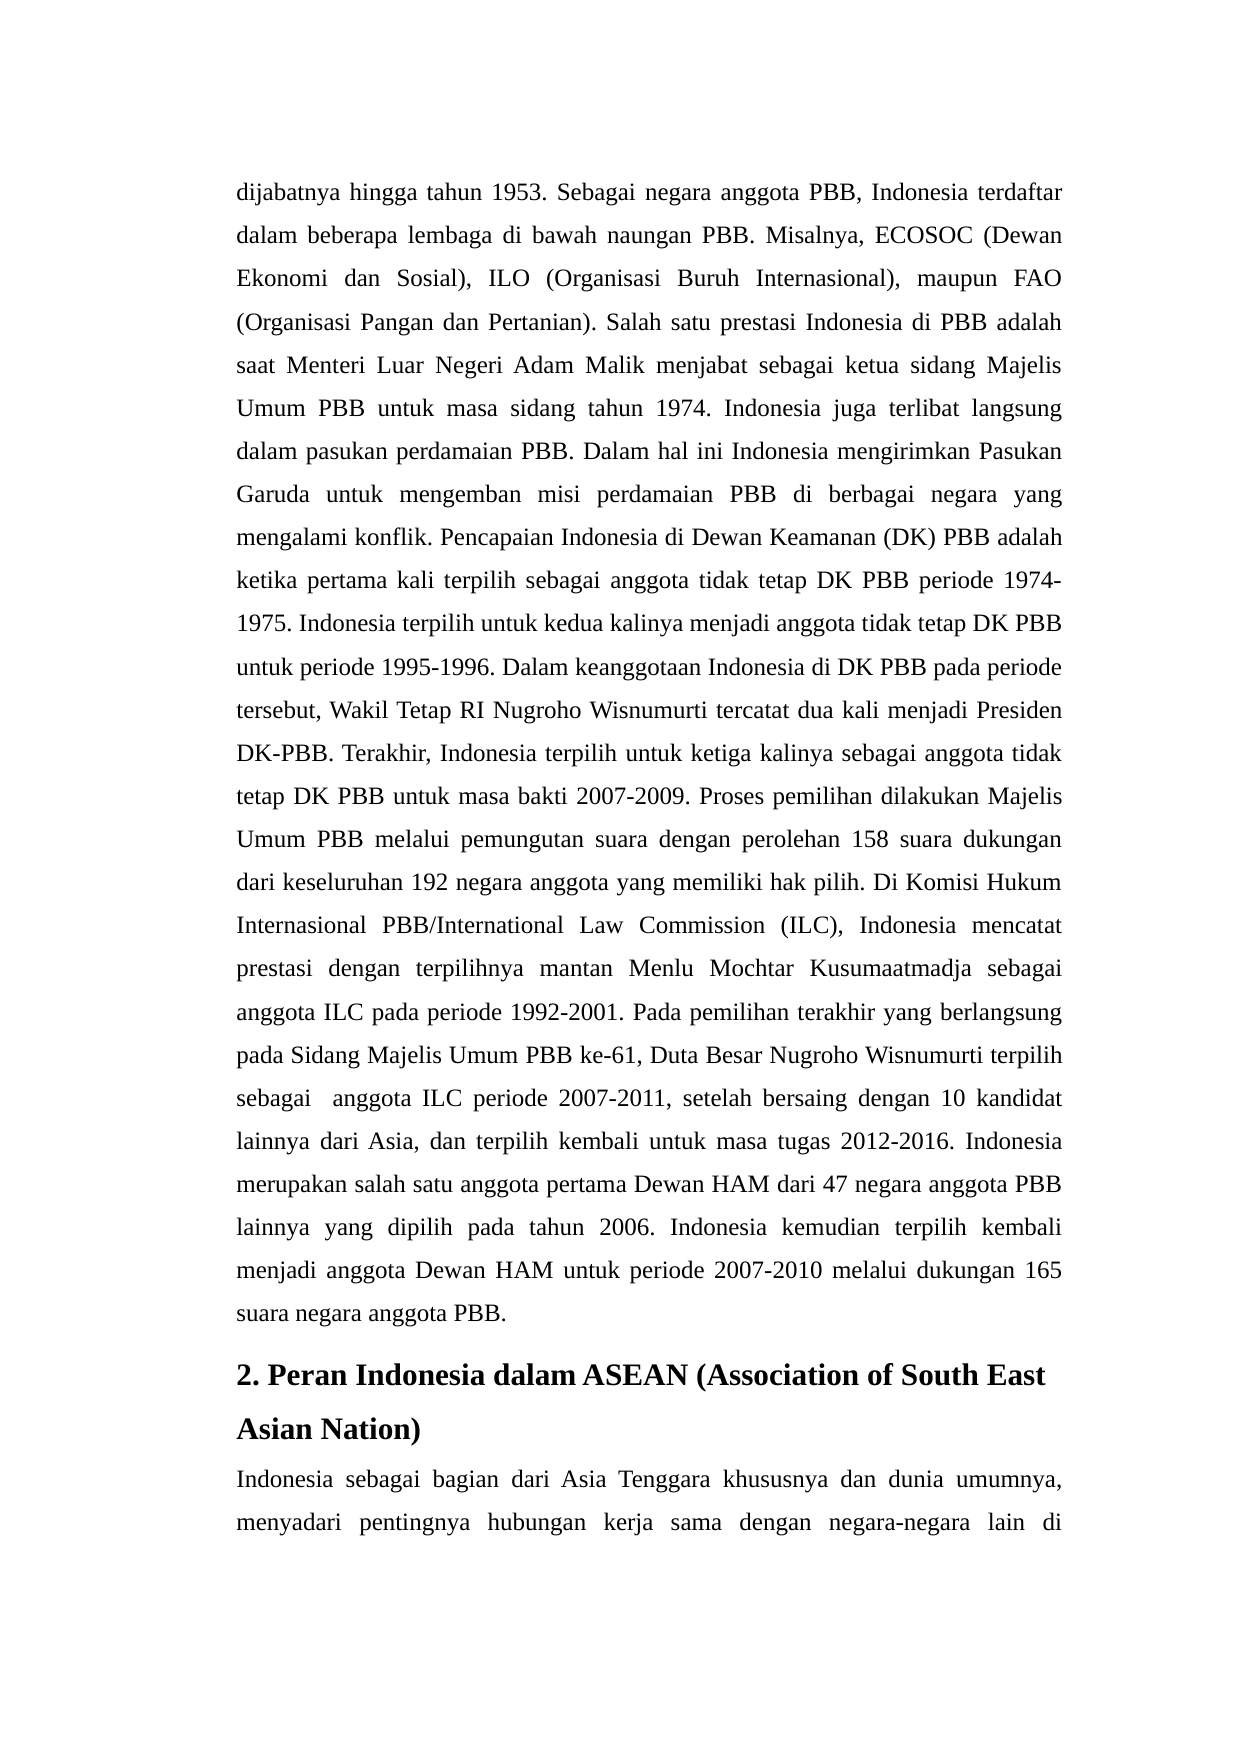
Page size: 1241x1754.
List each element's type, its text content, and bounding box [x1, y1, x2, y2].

text Indonesia sebagai bagian dari Asia Tenggara khususnya dan dunia umumnya, menyadari pentingnya hubungan kerja sama dengan negara-negara lain di [236, 1464, 1063, 1536]
text 2. Peran Indonesia dalam ASEAN (Association of South East Asian Nation) [236, 1356, 1063, 1446]
text dijabatnya hingga tahun 1953. Sebagai negara anggota PBB, Indonesia terdaftar dalam beberapa lembaga di bawah naungan PBB. Misalnya, ECOSOC (Dewan Ekonomi dan Sosial), ILO (Organisasi Buruh Internasional), maupun FAO (Organisasi Pangan dan Pertanian). Salah satu prestasi Indonesia di PBB adalah saat Menteri Luar Negeri Adam Malik menjabat sebagai ketua sidang Majelis Umum PBB untuk masa sidang tahun 1974. Indonesia juga terlibat langsung dalam pasukan perdamaian PBB. Dalam hal ini Indonesia mengirimkan Pasukan Garuda untuk mengemban misi perdamaian PBB di berbagai negara yang mengalami konflik. Pencapaian Indonesia di Dewan Keamanan (DK) PBB adalah ketika pertama kali terpilih sebagai anggota tidak tetap DK PBB periode 1974-1975. Indonesia terpilih untuk kedua kalinya menjadi anggota tidak tetap DK PBB untuk periode 1995-1996. Dalam keanggotaan Indonesia di DK PBB pada periode tersebut, Wakil Tetap RI Nugroho Wisnumurti tercatat dua kali menjadi Presiden DK-PBB. Terakhir, Indonesia terpilih untuk ketiga kalinya sebagai anggota tidak tetap DK PBB untuk masa bakti 2007-2009. Proses pemilihan dilakukan Majelis Umum PBB melalui pemungutan suara dengan perolehan 158 suara dukungan dari keseluruhan 192 negara anggota yang memiliki hak pilih. Di Komisi Hukum Internasional PBB/International Law Commission (ILC), Indonesia mencatat prestasi dengan terpilihnya mantan Menlu Mochtar Kusumaatmadja sebagai anggota ILC pada periode 1992-2001. Pada pemilihan terakhir yang berlangsung pada Sidang Majelis Umum PBB ke-61, Duta Besar Nugroho Wisnumurti terpilih sebagai anggota ILC periode 2007-2011, setelah bersaing dengan 10 kandidat lainnya dari Asia, dan terpilih kembali untuk masa tugas 2012-2016. Indonesia merupakan salah satu anggota pertama Dewan HAM dari 47 negara anggota PBB lainnya yang dipilih pada tahun 2006. Indonesia kemudian terpilih kembali menjadi anggota Dewan HAM untuk periode 2007-2010 melalui dukungan 165 suara negara anggota PBB. [236, 177, 1063, 1327]
